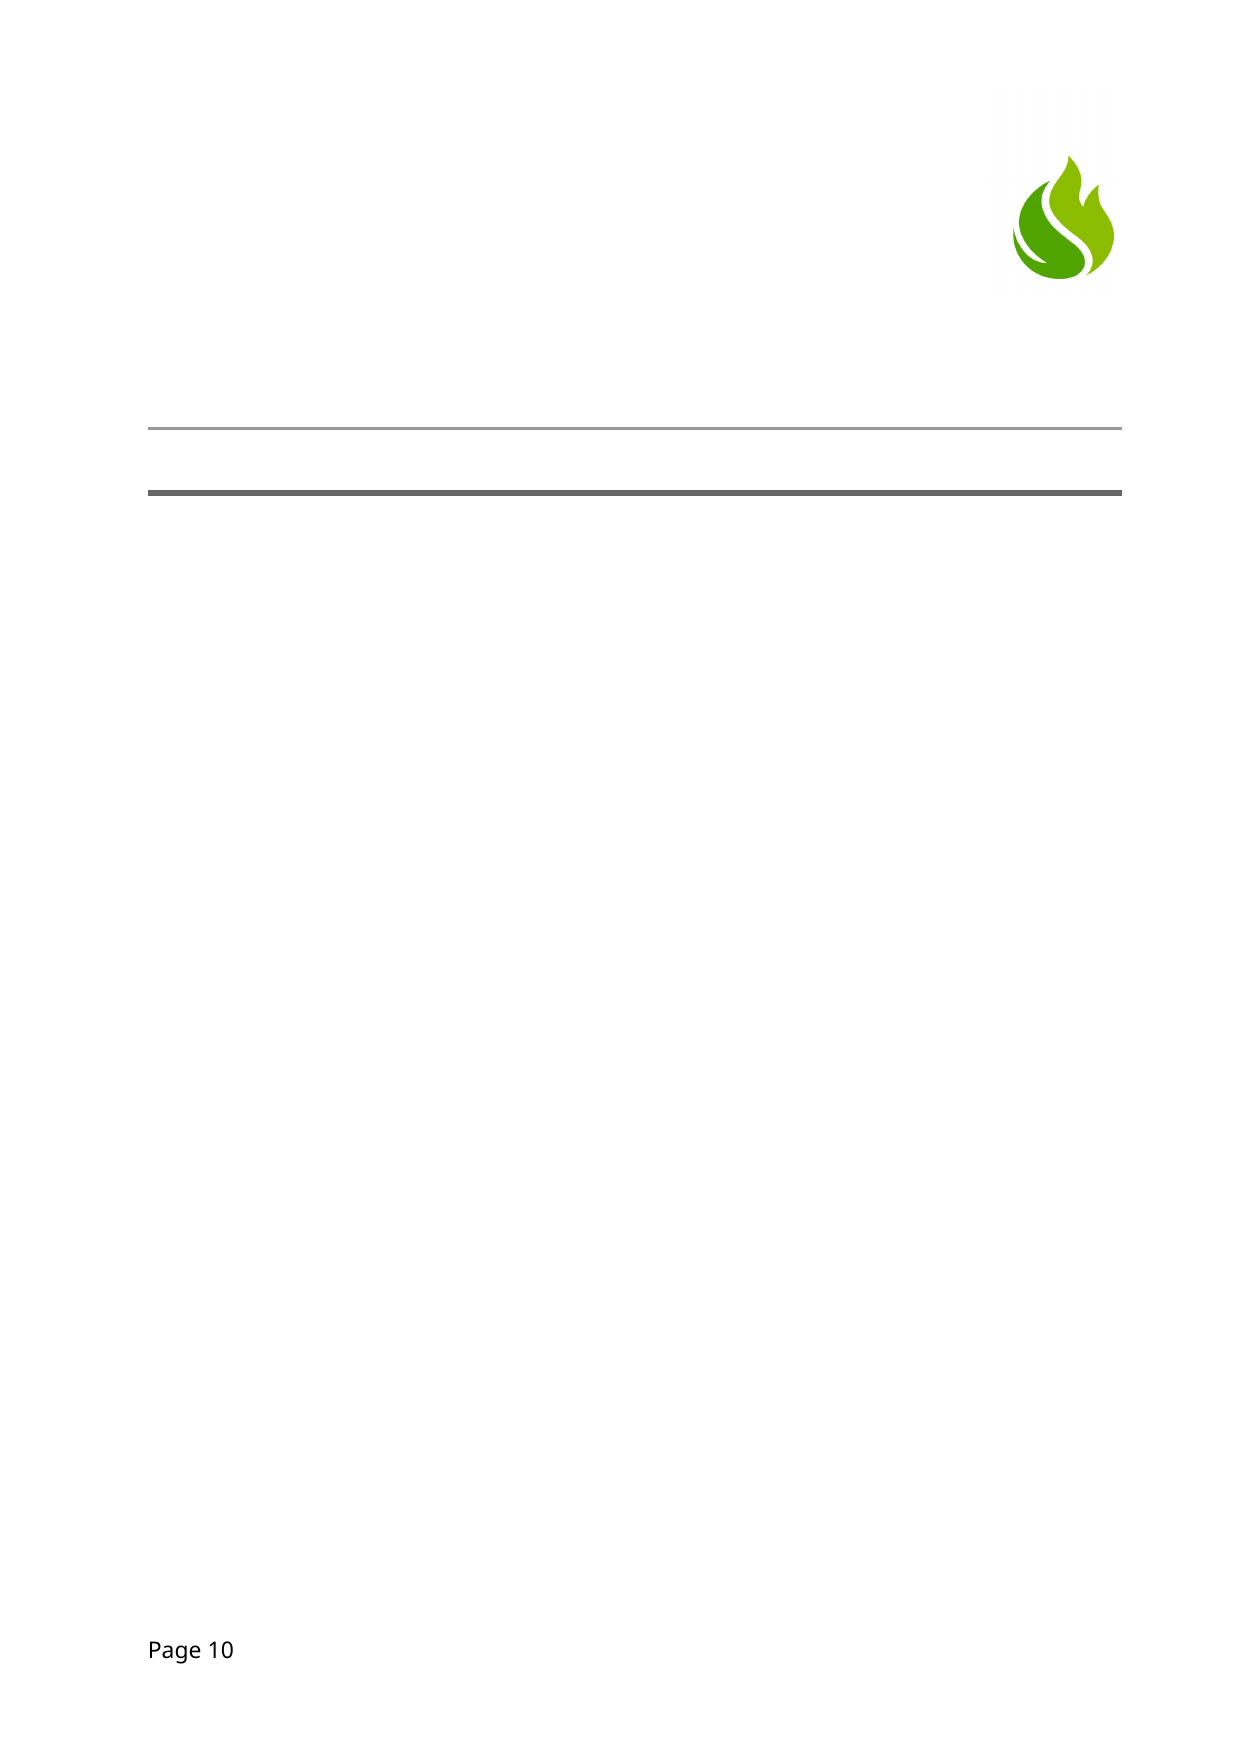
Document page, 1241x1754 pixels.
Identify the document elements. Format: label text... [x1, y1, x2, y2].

picture [981, 83, 1026, 298]
table_cell [538, 430, 732, 490]
table_cell [732, 366, 927, 427]
table_cell $35,340.00 [927, 366, 1122, 427]
table_cell $42,585.00 [927, 430, 1122, 490]
table_cell [343, 366, 537, 427]
table_cell Monthly recurring costs [148, 366, 342, 427]
table_cell [732, 430, 927, 490]
table_cell [343, 430, 537, 490]
table_cell Total [148, 430, 342, 490]
table_cell [538, 366, 732, 427]
